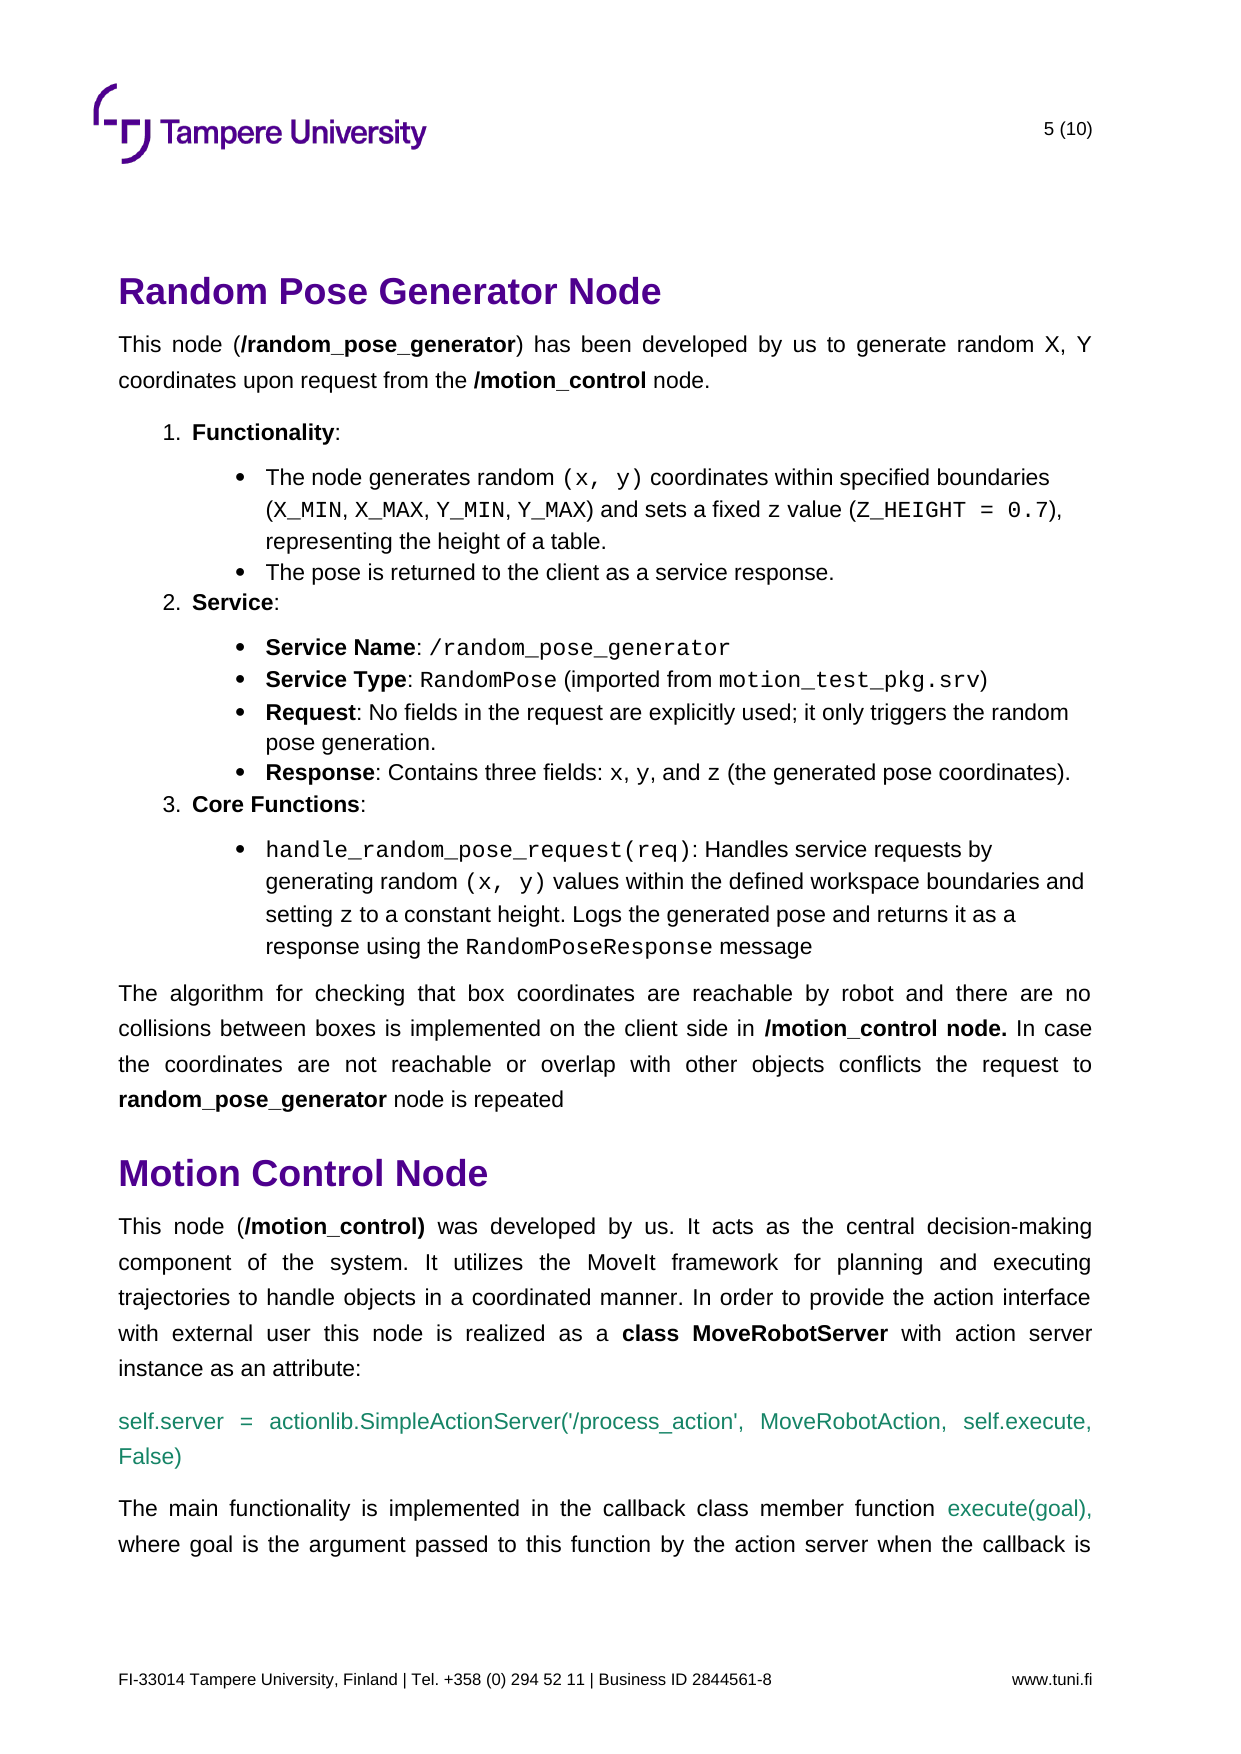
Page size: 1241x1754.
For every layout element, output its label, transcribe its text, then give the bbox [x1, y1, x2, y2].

list Service Name: /random_pose_generator [236, 633, 1092, 662]
list The node generates random (x, y) coordinates within specified boundaries (X_MIN, X_MAX, Y_MIN, Y_MAX) and sets a fixed z value (Z_HEIGHT = 0.7), representing the height of a table. [236, 464, 1092, 554]
text The algorithm for checking that box coordinates are reachable by robot and there are no collisions between boxes is implemented on the client side in /motion_control node. In case the coordinates are not reachable or overlap with other objects conflicts the request to random_pose_generator node is repeated [118, 980, 1092, 1113]
subtitle Motion Control Node [118, 1151, 1092, 1194]
subtitle Random Pose Generator Node [118, 269, 1092, 312]
list Service: [162, 589, 1092, 615]
text self.server = actionlib.SimpleActionServer('/process_action', MoveRobotAction, self.execute, False) [118, 1408, 1092, 1469]
list Request: No fields in the request are explicitly used; it only triggers the random pose generation. [236, 698, 1092, 755]
list Response: Contains three fields: x, y, and z (the generated pose coordinates). [236, 759, 1092, 787]
list Core Functions: [162, 791, 1092, 818]
list The pose is returned to the client as a service response. [236, 558, 1092, 585]
list Service Type: RandomPose (imported from motion_test_pkg.srv) [236, 666, 1092, 694]
list handle_random_pose_request(req): Handles service requests by generating random (x, y) values within the defined workspace boundaries and setting z to a constant height. Logs the generated pose and returns it as a response using the RandomPoseResponse message [236, 836, 1092, 961]
list Functionality: [162, 419, 1092, 445]
picture [92, 82, 427, 164]
text This node (/motion_control) was developed by us. It acts as the central decision-making component of the system. It utilizes the MoveIt framework for planning and executing trajectories to handle objects in a coordinated manner. In order to provide the action interface with external user this node is realized as a class MoveRobotServer with action server instance as an attribute: [118, 1213, 1092, 1382]
text This node (/random_pose_generator) has been developed by us to generate random X, Y coordinates upon request from the /motion_control node. [118, 331, 1092, 393]
text The main functionality is implemented in the callback class member function execute(goal), where goal is the argument passed to this function by the action server when the callback is [118, 1495, 1092, 1557]
